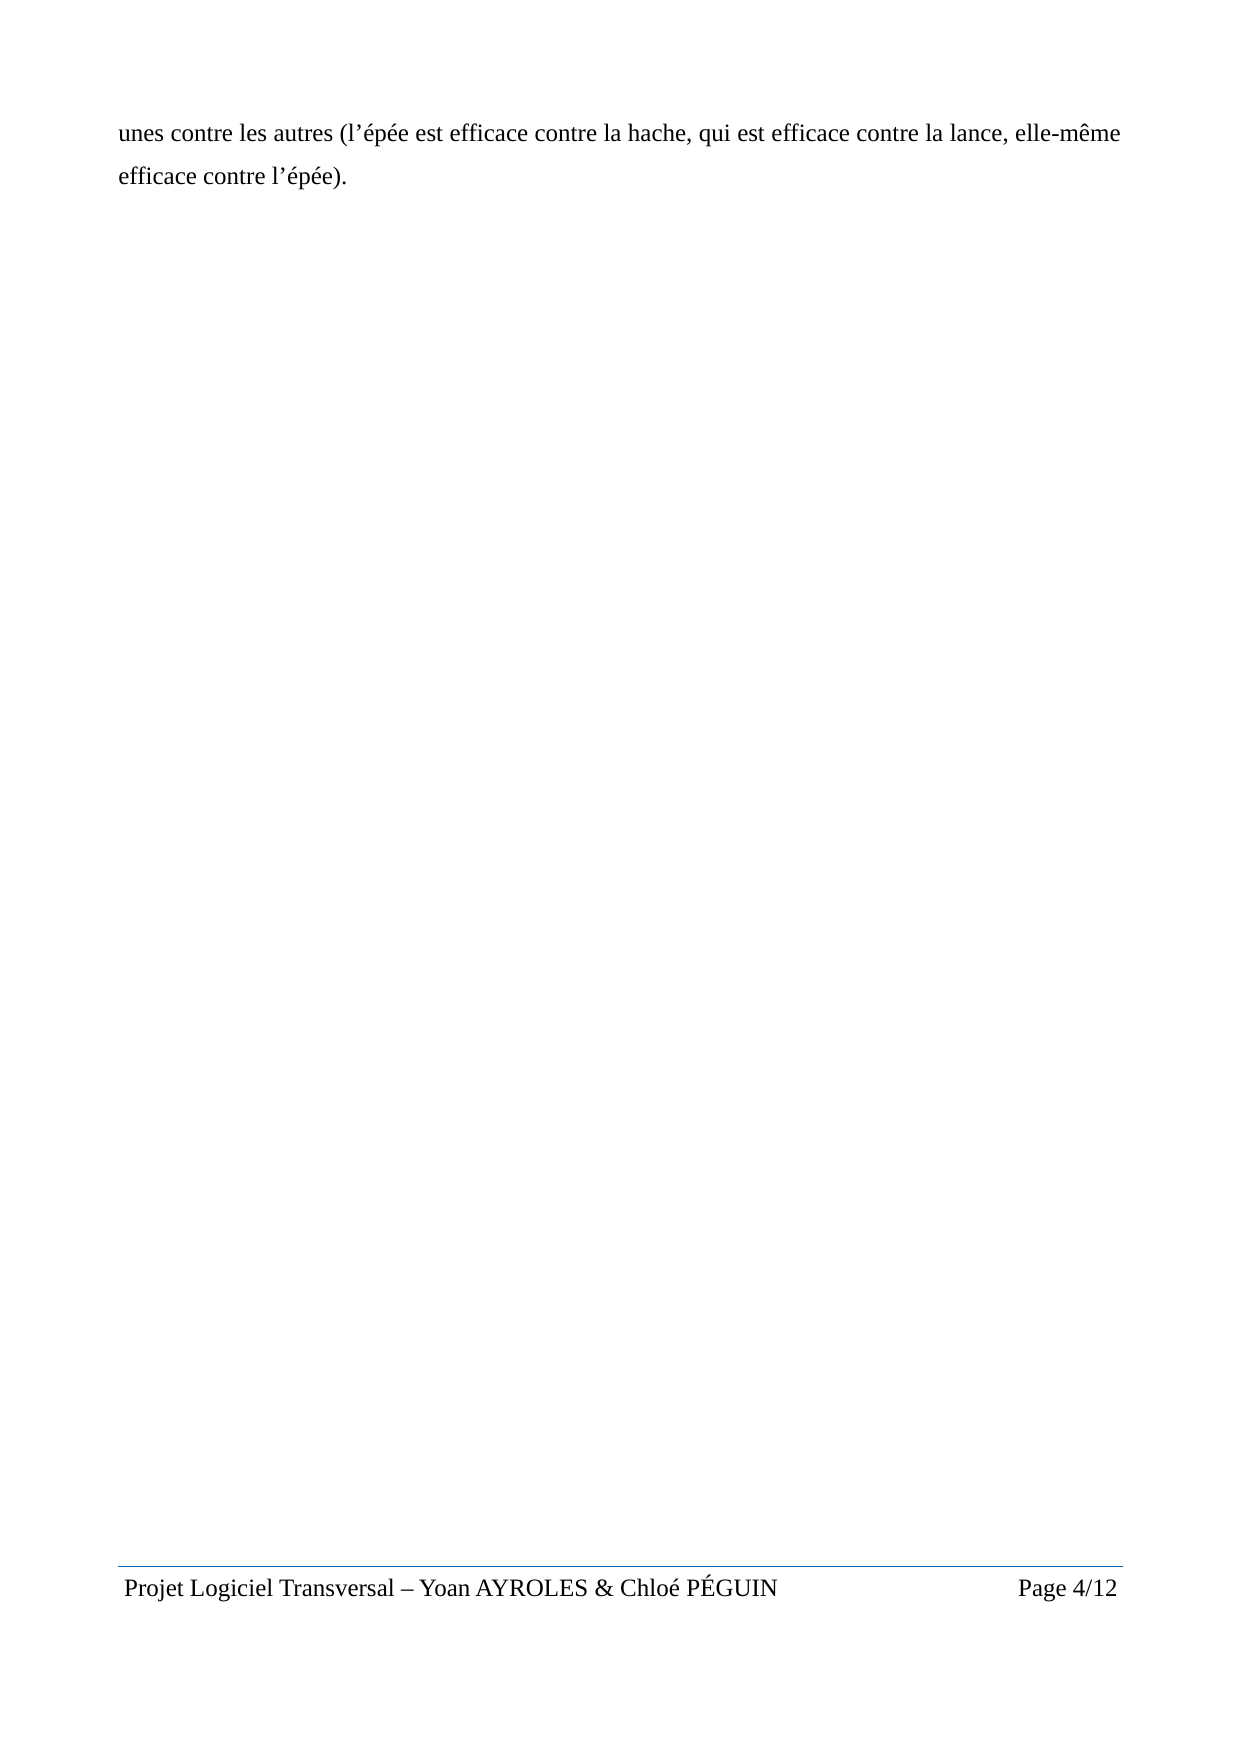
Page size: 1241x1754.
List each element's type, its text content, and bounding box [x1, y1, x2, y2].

text unes contre les autres (l’épée est efficace contre la hache, qui est efficace contre la lance, elle-même efficace contre l’épée). [118, 118, 1122, 190]
